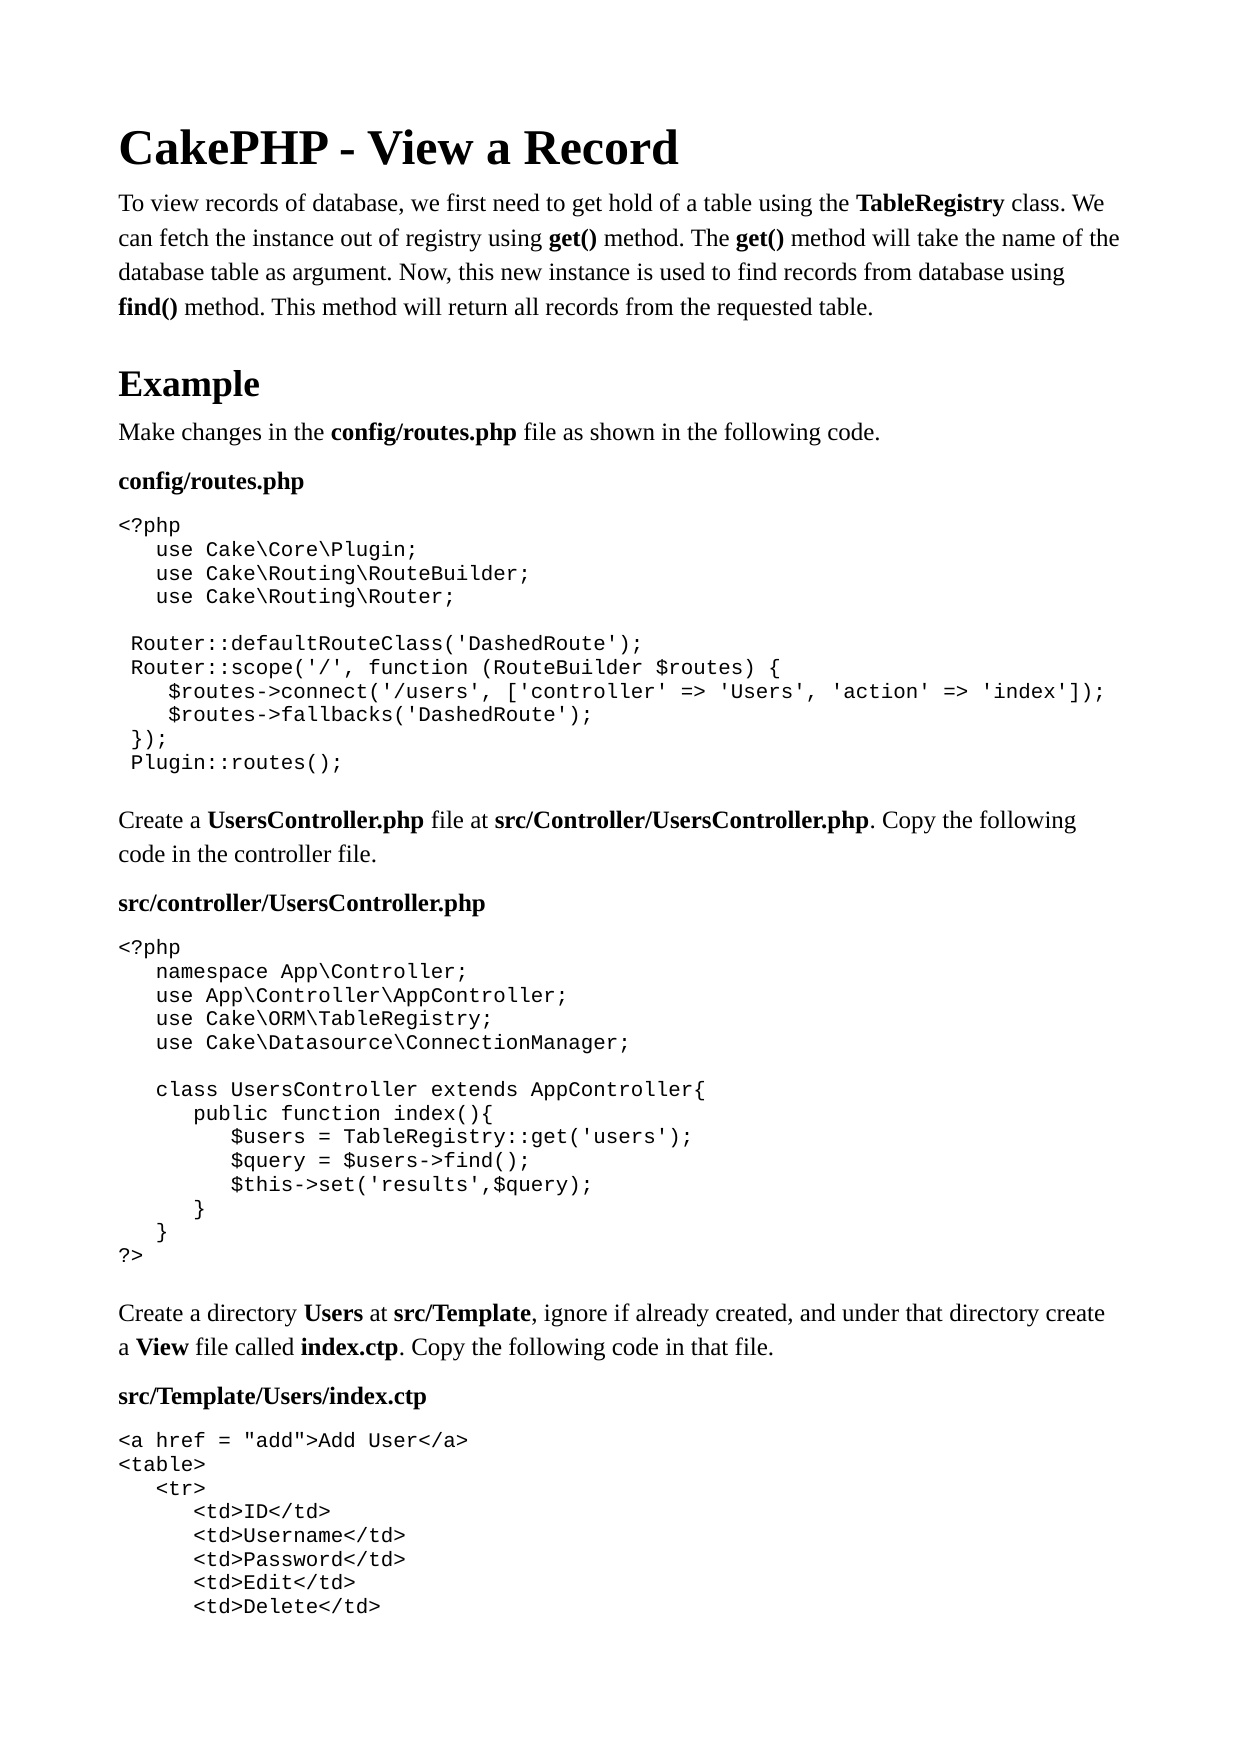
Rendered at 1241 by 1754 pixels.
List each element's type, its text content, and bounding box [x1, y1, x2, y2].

subtitle Example [118, 361, 1122, 404]
text src/Template/Users/index.ctp [118, 1381, 1122, 1410]
text $routes->fallbacks('DashedRoute'); [118, 704, 1122, 728]
text Plugin::routes(); [118, 752, 1122, 775]
text <a href = "add">Add User</a> [118, 1431, 1122, 1454]
text Make changes in the config/routes.php file as shown in the following code. [118, 417, 1122, 446]
text Router::scope('/', function (RouteBuilder $routes) { [118, 657, 1122, 681]
text config/routes.php [118, 466, 1122, 495]
text src/controller/UsersController.php [118, 888, 1122, 917]
text ?> [118, 1245, 1122, 1268]
text }); [118, 728, 1122, 752]
text public function index(){ [118, 1103, 1122, 1127]
text <td>Username</td> [118, 1525, 1122, 1549]
text use Cake\Routing\RouteBuilder; [118, 562, 1122, 586]
text To view records of database, we first need to get hold of a table using the TableRegistry class. We can fetch the instance out of registry using get() method. The get() method will take the name of the database table as argument. Now, this new instance is used to find records from database using find() method. This method will return all records from the requested table. [118, 188, 1122, 320]
text <table> [118, 1454, 1122, 1478]
text <?php [118, 515, 1122, 539]
text use Cake\ORM\TableRegistry; [118, 1008, 1122, 1032]
text use Cake\Core\Plugin; [118, 539, 1122, 562]
text $users = TableRegistry::get('users'); [118, 1127, 1122, 1150]
text use App\Controller\AppController; [118, 985, 1122, 1008]
text <td>Password</td> [118, 1549, 1122, 1572]
text use Cake\Routing\Router; [118, 586, 1122, 610]
text <td>Delete</td> [118, 1596, 1122, 1620]
text namespace App\Controller; [118, 961, 1122, 985]
text } [118, 1197, 1122, 1221]
text $routes->connect('/users', ['controller' => 'Users', 'action' => 'index']); [118, 681, 1122, 704]
text <td>ID</td> [118, 1501, 1122, 1525]
text use Cake\Datasource\ConnectionManager; [118, 1032, 1122, 1056]
text Create a directory Users at src/Template, ignore if already created, and under that directory create a View file called index.ctp. Copy the following code in that file. [118, 1298, 1122, 1361]
text <tr> [118, 1478, 1122, 1501]
text } [118, 1221, 1122, 1245]
text Router::defaultRouteClass('DashedRoute'); [118, 633, 1122, 657]
text class UsersController extends AppController{ [118, 1079, 1122, 1103]
text <?php [118, 937, 1122, 961]
subtitle CakePHP - View a Record [118, 118, 1122, 176]
text $this->set('results',$query); [118, 1174, 1122, 1197]
text <td>Edit</td> [118, 1572, 1122, 1596]
text $query = $users->find(); [118, 1150, 1122, 1174]
text Create a UsersController.php file at src/Controller/UsersController.php. Copy the following code in the controller file. [118, 805, 1122, 868]
